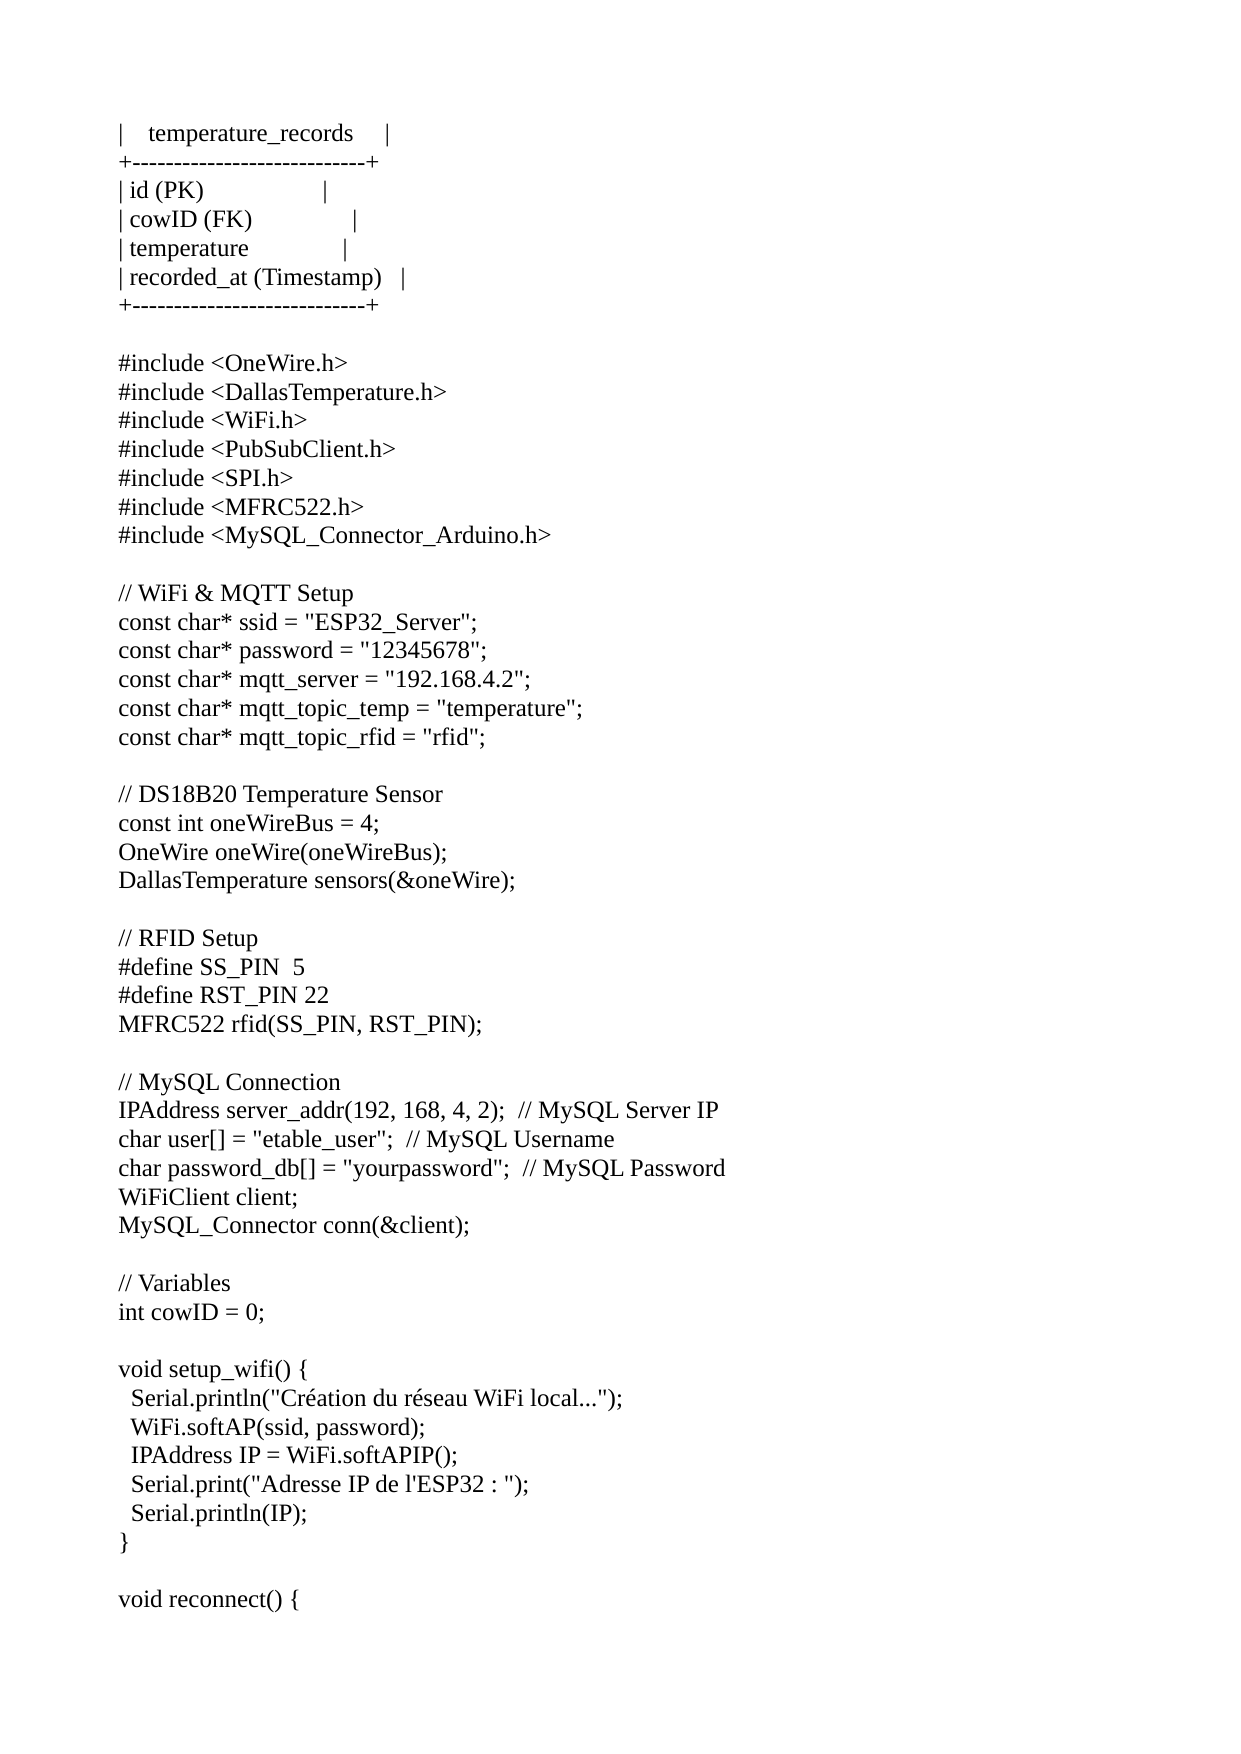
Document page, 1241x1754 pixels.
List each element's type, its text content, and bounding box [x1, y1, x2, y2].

text Serial.print("Adresse IP de l'ESP32 : "); [118, 1469, 1122, 1498]
text #include <PubSubClient.h> [118, 434, 1122, 463]
text +----------------------------+ [118, 291, 1122, 319]
text const char* mqtt_server = "192.168.4.2"; [118, 664, 1122, 693]
text const char* mqtt_topic_temp = "temperature"; [118, 693, 1122, 722]
text | temperature | [118, 233, 1122, 262]
text OneWire oneWire(oneWireBus); [118, 837, 1122, 866]
text const int oneWireBus = 4; [118, 808, 1122, 837]
text +----------------------------+ [118, 147, 1122, 176]
text // MySQL Connection [118, 1067, 1122, 1096]
text int cowID = 0; [118, 1297, 1122, 1326]
text // Variables [118, 1268, 1122, 1297]
text #include <SPI.h> [118, 463, 1122, 492]
text Serial.println(IP); [118, 1498, 1122, 1527]
text char password_db[] = "yourpassword"; // MySQL Password [118, 1153, 1122, 1182]
text MySQL_Connector conn(&client); [118, 1211, 1122, 1239]
text #include <WiFi.h> [118, 406, 1122, 434]
text const char* ssid = "ESP32_Server"; [118, 607, 1122, 636]
text #include <MySQL_Connector_Arduino.h> [118, 521, 1122, 549]
text | temperature_records | [118, 118, 1122, 147]
text IPAddress server_addr(192, 168, 4, 2); // MySQL Server IP [118, 1096, 1122, 1124]
text // RFID Setup [118, 923, 1122, 952]
text #define RST_PIN 22 [118, 981, 1122, 1009]
text | cowID (FK) | [118, 204, 1122, 233]
text // WiFi & MQTT Setup [118, 578, 1122, 607]
text #define SS_PIN 5 [118, 952, 1122, 981]
text Serial.println("Création du réseau WiFi local..."); [118, 1383, 1122, 1412]
text const char* password = "12345678"; [118, 636, 1122, 664]
text MFRC522 rfid(SS_PIN, RST_PIN); [118, 1009, 1122, 1038]
text // DS18B20 Temperature Sensor [118, 779, 1122, 808]
text } [118, 1527, 1122, 1556]
text | recorded_at (Timestamp) | [118, 262, 1122, 291]
text DallasTemperature sensors(&oneWire); [118, 866, 1122, 894]
text const char* mqtt_topic_rfid = "rfid"; [118, 722, 1122, 751]
text #include <DallasTemperature.h> [118, 377, 1122, 406]
text WiFi.softAP(ssid, password); [118, 1412, 1122, 1441]
text #include <MFRC522.h> [118, 492, 1122, 521]
text WiFiClient client; [118, 1182, 1122, 1211]
text IPAddress IP = WiFi.softAPIP(); [118, 1441, 1122, 1469]
text void reconnect() { [118, 1584, 1122, 1613]
text #include <OneWire.h> [118, 348, 1122, 377]
text char user[] = "etable_user"; // MySQL Username [118, 1124, 1122, 1153]
text | id (PK) | [118, 176, 1122, 204]
text void setup_wifi() { [118, 1354, 1122, 1383]
